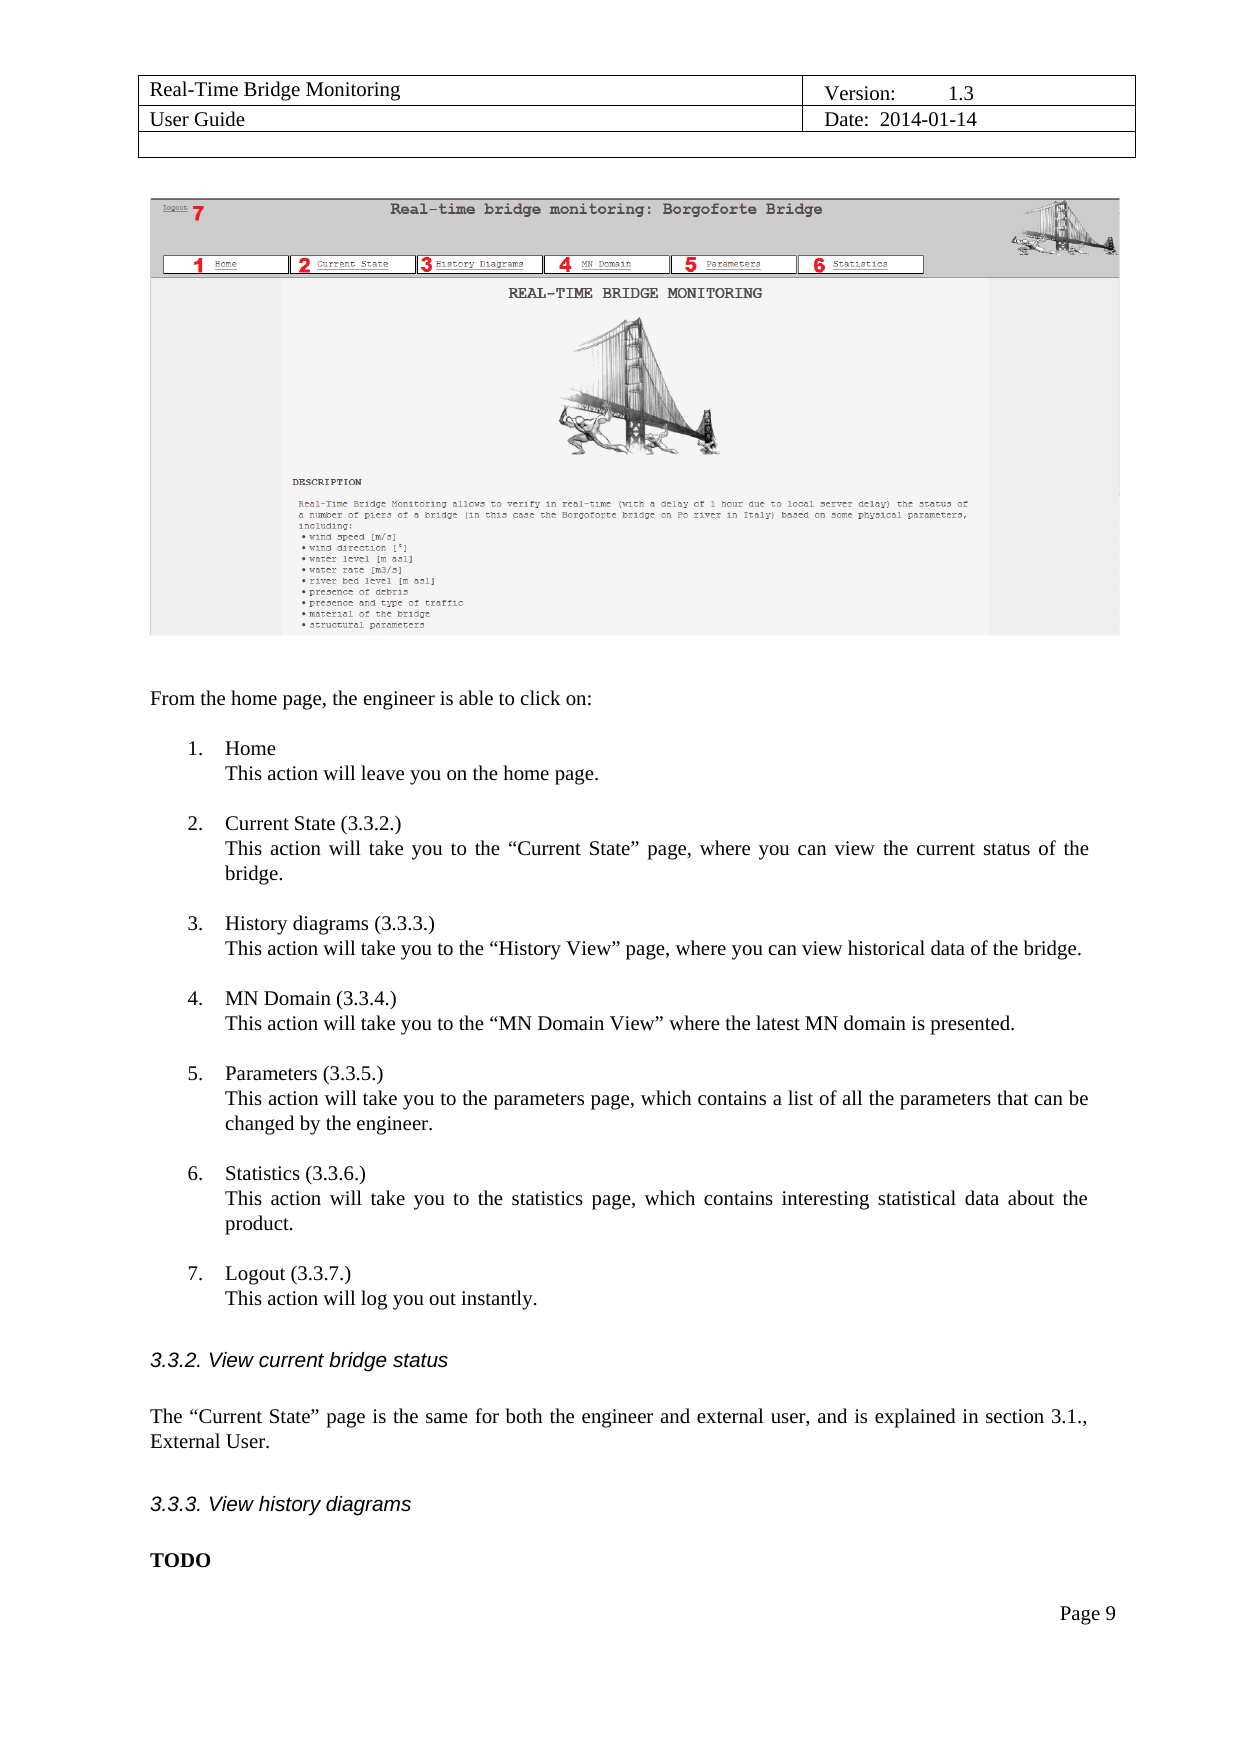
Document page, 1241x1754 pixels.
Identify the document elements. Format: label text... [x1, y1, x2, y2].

list This action will leave you on the home page. [187, 760, 1090, 785]
picture [150, 198, 1120, 636]
subtitle 3.3.3. View history diagrams [150, 1491, 1090, 1516]
list This action will take you to the parameters page, which contains a list of all the parameters that can be changed by the engineer. [187, 1085, 1090, 1135]
list Current State (3.3.2.) [187, 810, 1090, 835]
list This action will take you to the “Current State” page, where you can view the current status of the bridge. [187, 835, 1090, 885]
text The “Current State” page is the same for both the engineer and external user, and is explained in section 3.1., External User. [150, 1403, 1090, 1453]
list Parameters (3.3.5.) [187, 1060, 1090, 1085]
list Home [187, 735, 1090, 760]
list History diagrams (3.3.3.) [187, 910, 1090, 935]
subtitle 3.3.2. View current bridge status [150, 1347, 1090, 1372]
list MN Domain (3.3.4.) [187, 985, 1090, 1010]
list Statistics (3.3.6.) [187, 1160, 1090, 1185]
text TODO [150, 1547, 1090, 1572]
list This action will take you to the statistics page, which contains interesting statistical data about the product. [187, 1185, 1090, 1235]
list This action will take you to the “MN Domain View” where the latest MN domain is presented. [187, 1010, 1090, 1035]
list This action will take you to the “History View” page, where you can view historical data of the bridge. [187, 935, 1090, 960]
text From the home page, the engineer is able to click on: [150, 685, 1090, 710]
list Logout (3.3.7.) [187, 1260, 1090, 1285]
list This action will log you out instantly. [187, 1285, 1090, 1310]
